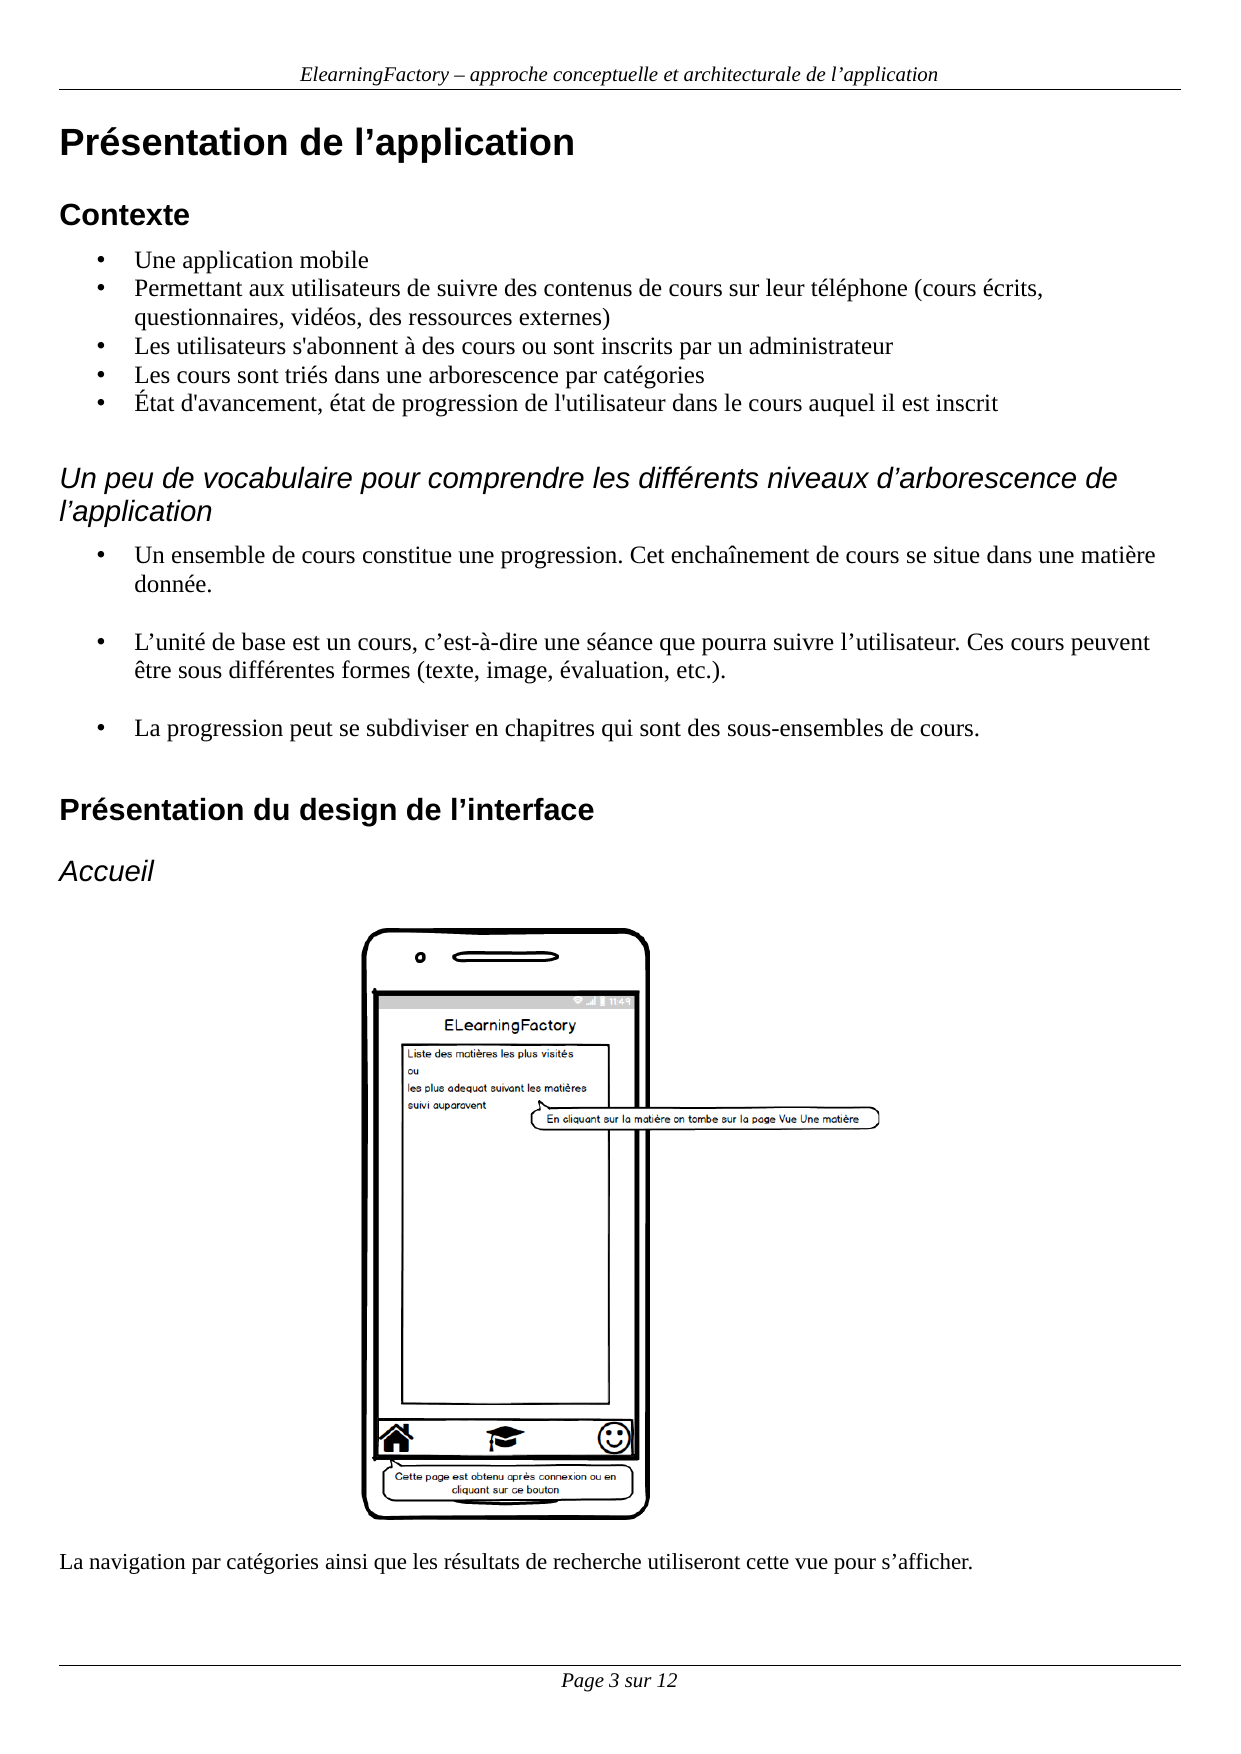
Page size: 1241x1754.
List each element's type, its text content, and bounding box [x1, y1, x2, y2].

list Une application mobile [97, 245, 1181, 273]
subtitle Un peu de vocabulaire pour comprendre les différents niveaux d’arborescence de l’application [59, 461, 1181, 528]
list Les utilisateurs s'abonnent à des cours ou sont inscrits par un administrateur [97, 331, 1181, 360]
text La navigation par catégories ainsi que les résultats de recherche utiliseront cette vue pour s’afficher. [59, 1548, 1181, 1574]
list État d'avancement, état de progression de l'utilisateur dans le cours auquel il est inscrit [97, 388, 1181, 417]
subtitle Contexte [59, 197, 1181, 232]
list Un ensemble de cours constitue une progression. Cet enchaînement de cours se situe dans une matière donnée. [97, 541, 1181, 598]
list L’unité de base est un cours, c’est-à-dire une séance que pourra suivre l’utilisateur. Ces cours peuvent être sous différentes formes (texte, image, évaluation, etc.). [97, 627, 1181, 684]
list Les cours sont triés dans une arborescence par catégories [97, 360, 1181, 388]
subtitle Présentation de l’application [59, 120, 1181, 164]
list La progression peut se subdiviser en chapitres qui sont des sous-ensembles de cours. [97, 713, 1181, 742]
picture [360, 928, 880, 1520]
subtitle Présentation du design de l’interface [59, 791, 1181, 827]
subtitle Accueil [59, 854, 1181, 888]
list Permettant aux utilisateurs de suivre des contenus de cours sur leur téléphone (cours écrits, questionnaires, vidéos, des ressources externes) [97, 273, 1181, 331]
